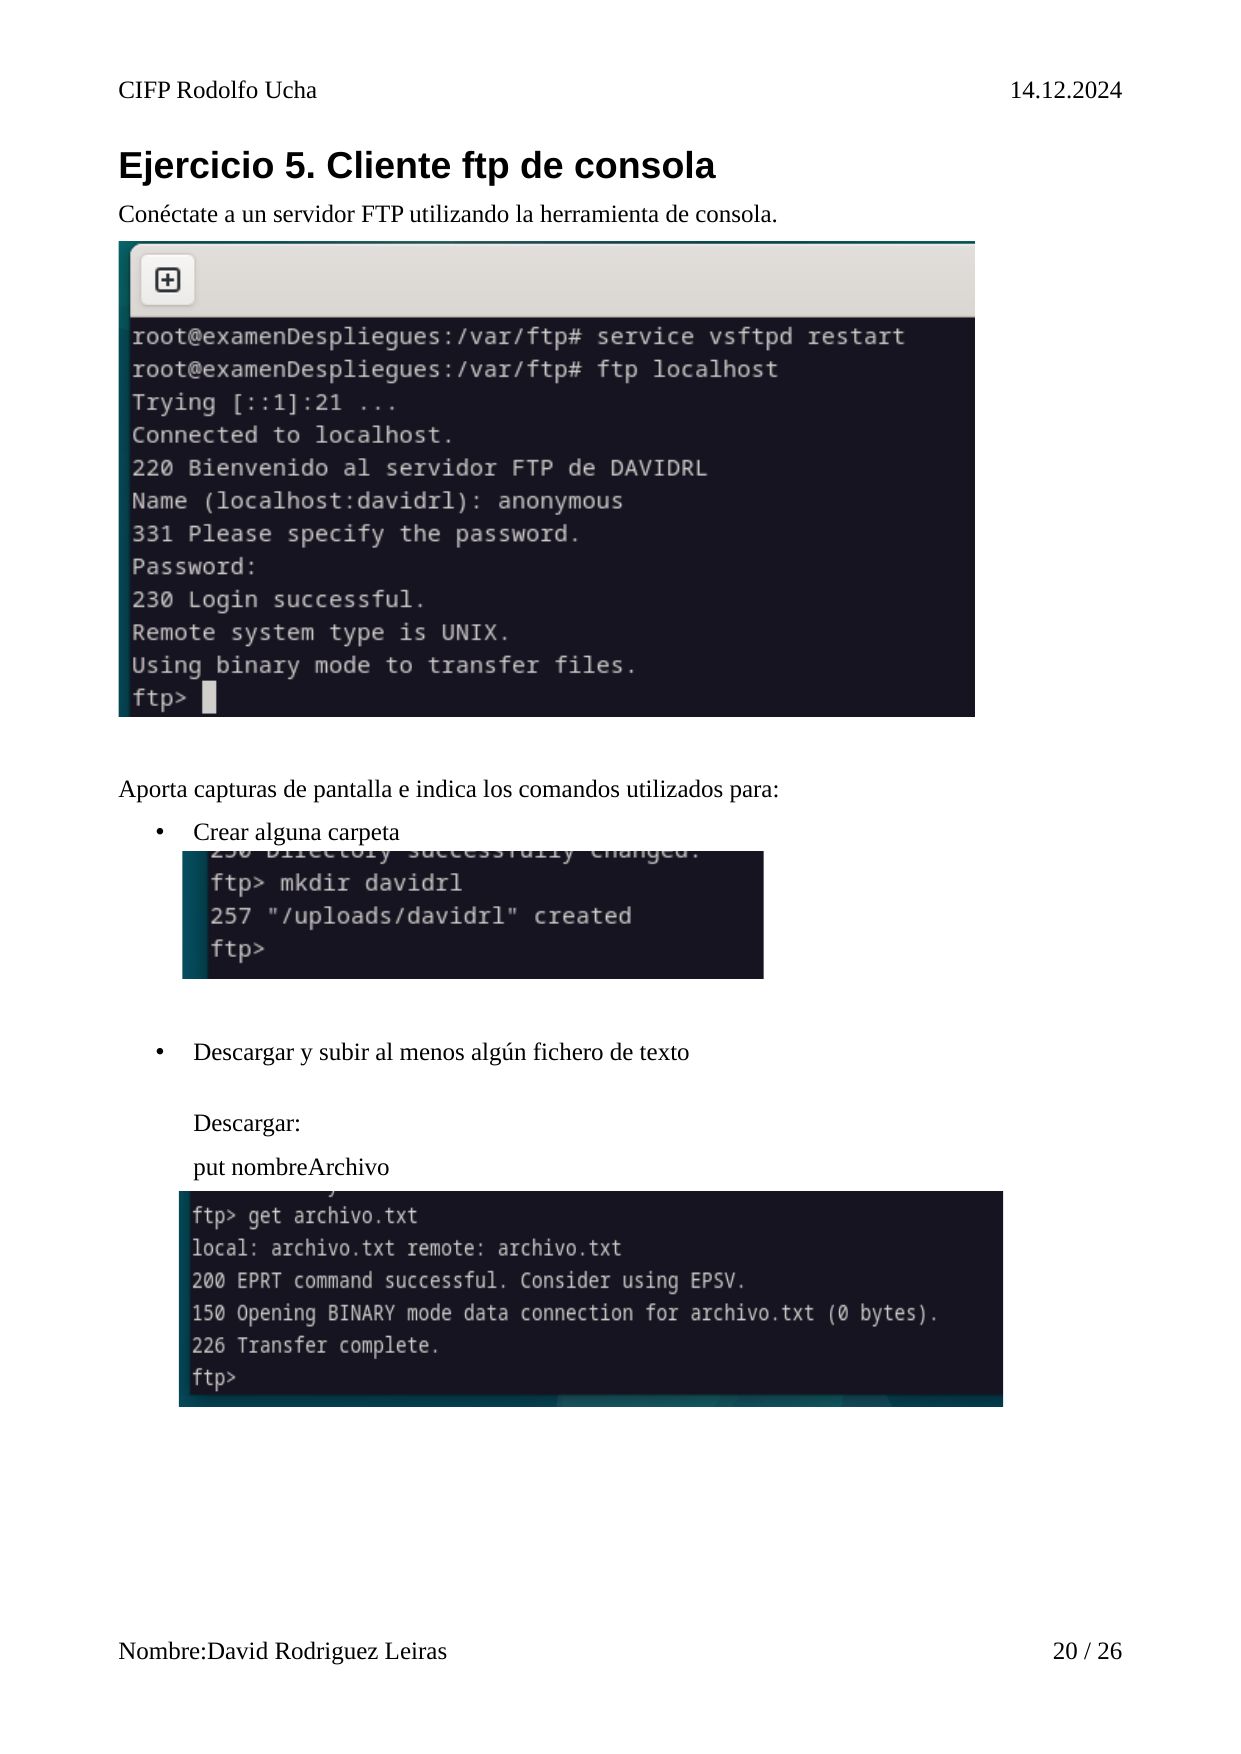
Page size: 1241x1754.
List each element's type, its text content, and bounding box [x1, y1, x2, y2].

list Crear alguna carpeta [156, 817, 1122, 846]
list Descargar y subir al menos algún fichero de texto [156, 1037, 1122, 1065]
subtitle Ejercicio 5. Cliente ftp de consola [118, 143, 1122, 186]
text Descargar: [193, 1108, 1122, 1137]
text Conéctate a un servidor FTP utilizando la herramienta de consola. [118, 199, 1122, 227]
text put nombreArchivo [193, 1152, 1122, 1180]
text Aporta capturas de pantalla e indica los comandos utilizados para: [118, 774, 1122, 803]
